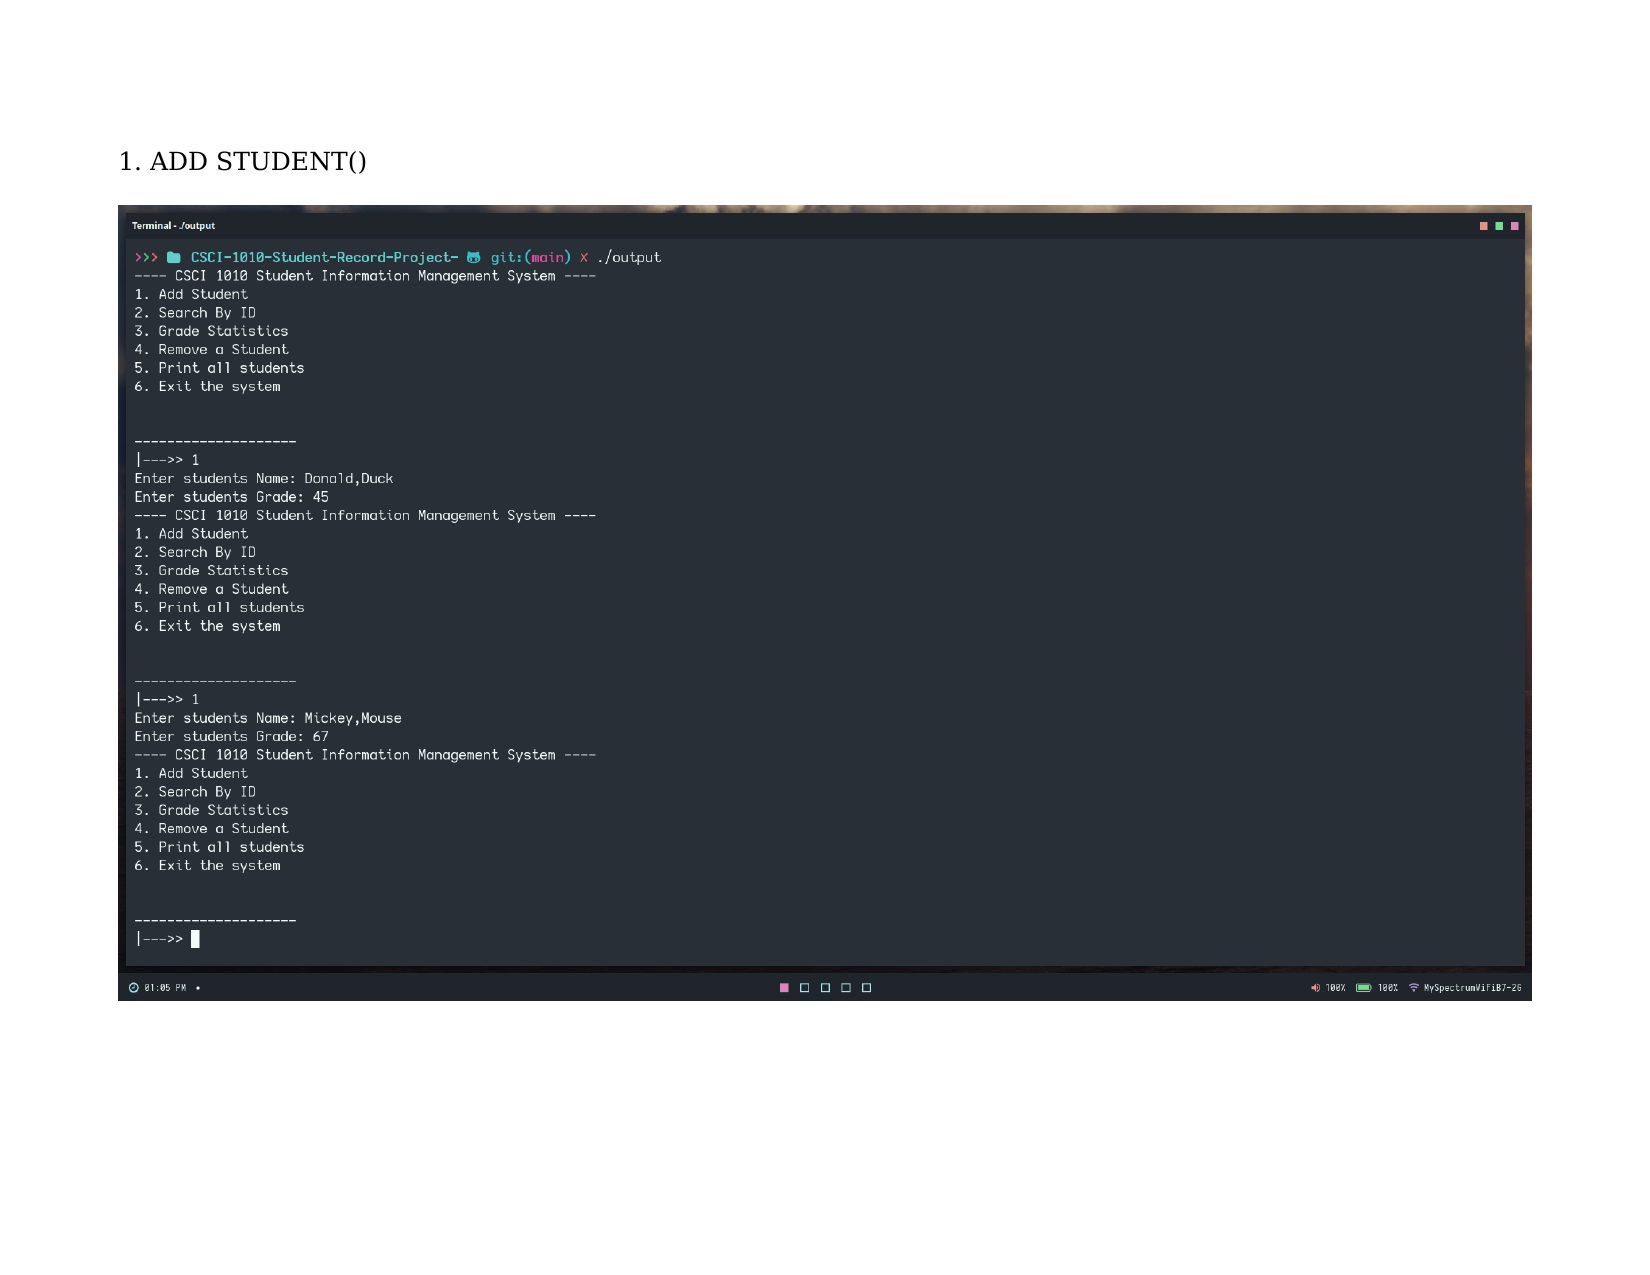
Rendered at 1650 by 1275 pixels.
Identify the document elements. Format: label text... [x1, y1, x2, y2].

text 1. ADD STUDENT() [118, 147, 1532, 176]
picture [118, 205, 1532, 1001]
